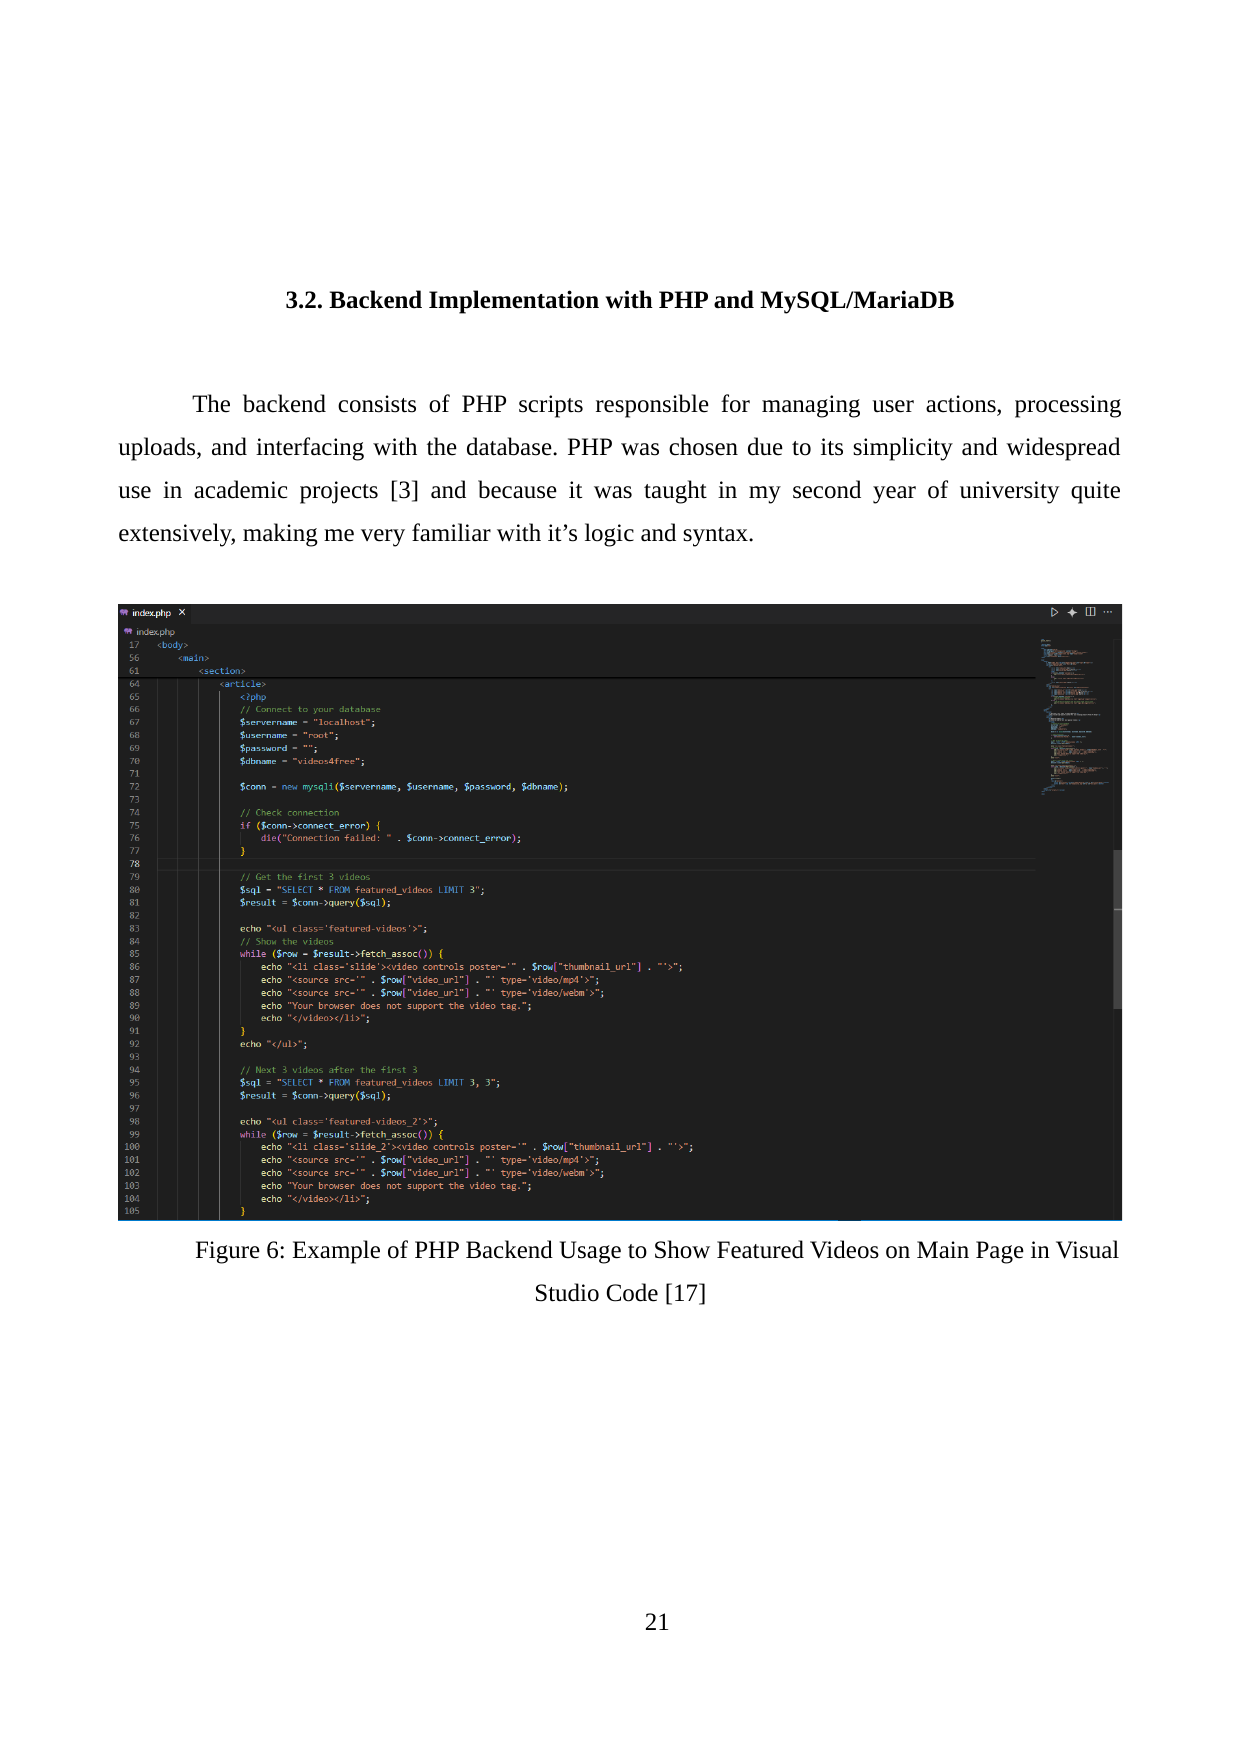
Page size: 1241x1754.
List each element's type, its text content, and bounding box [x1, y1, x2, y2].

subtitle 3.2. Backend Implementation with PHP and MySQL/MariaDB [118, 285, 1122, 314]
text Figure 6: Example of PHP Backend Usage to Show Featured Videos on Main Page in Visual Studio Code [17] [118, 1221, 1122, 1307]
text The backend consists of PHP scripts responsible for managing user actions, processing uploads, and interfacing with the database. PHP was chosen due to its simplicity and widespread use in academic projects [3] and because it was taught in my second year of university quite extensively, making me very familiar with it’s logic and syntax. [118, 389, 1122, 547]
picture [118, 604, 1123, 1221]
